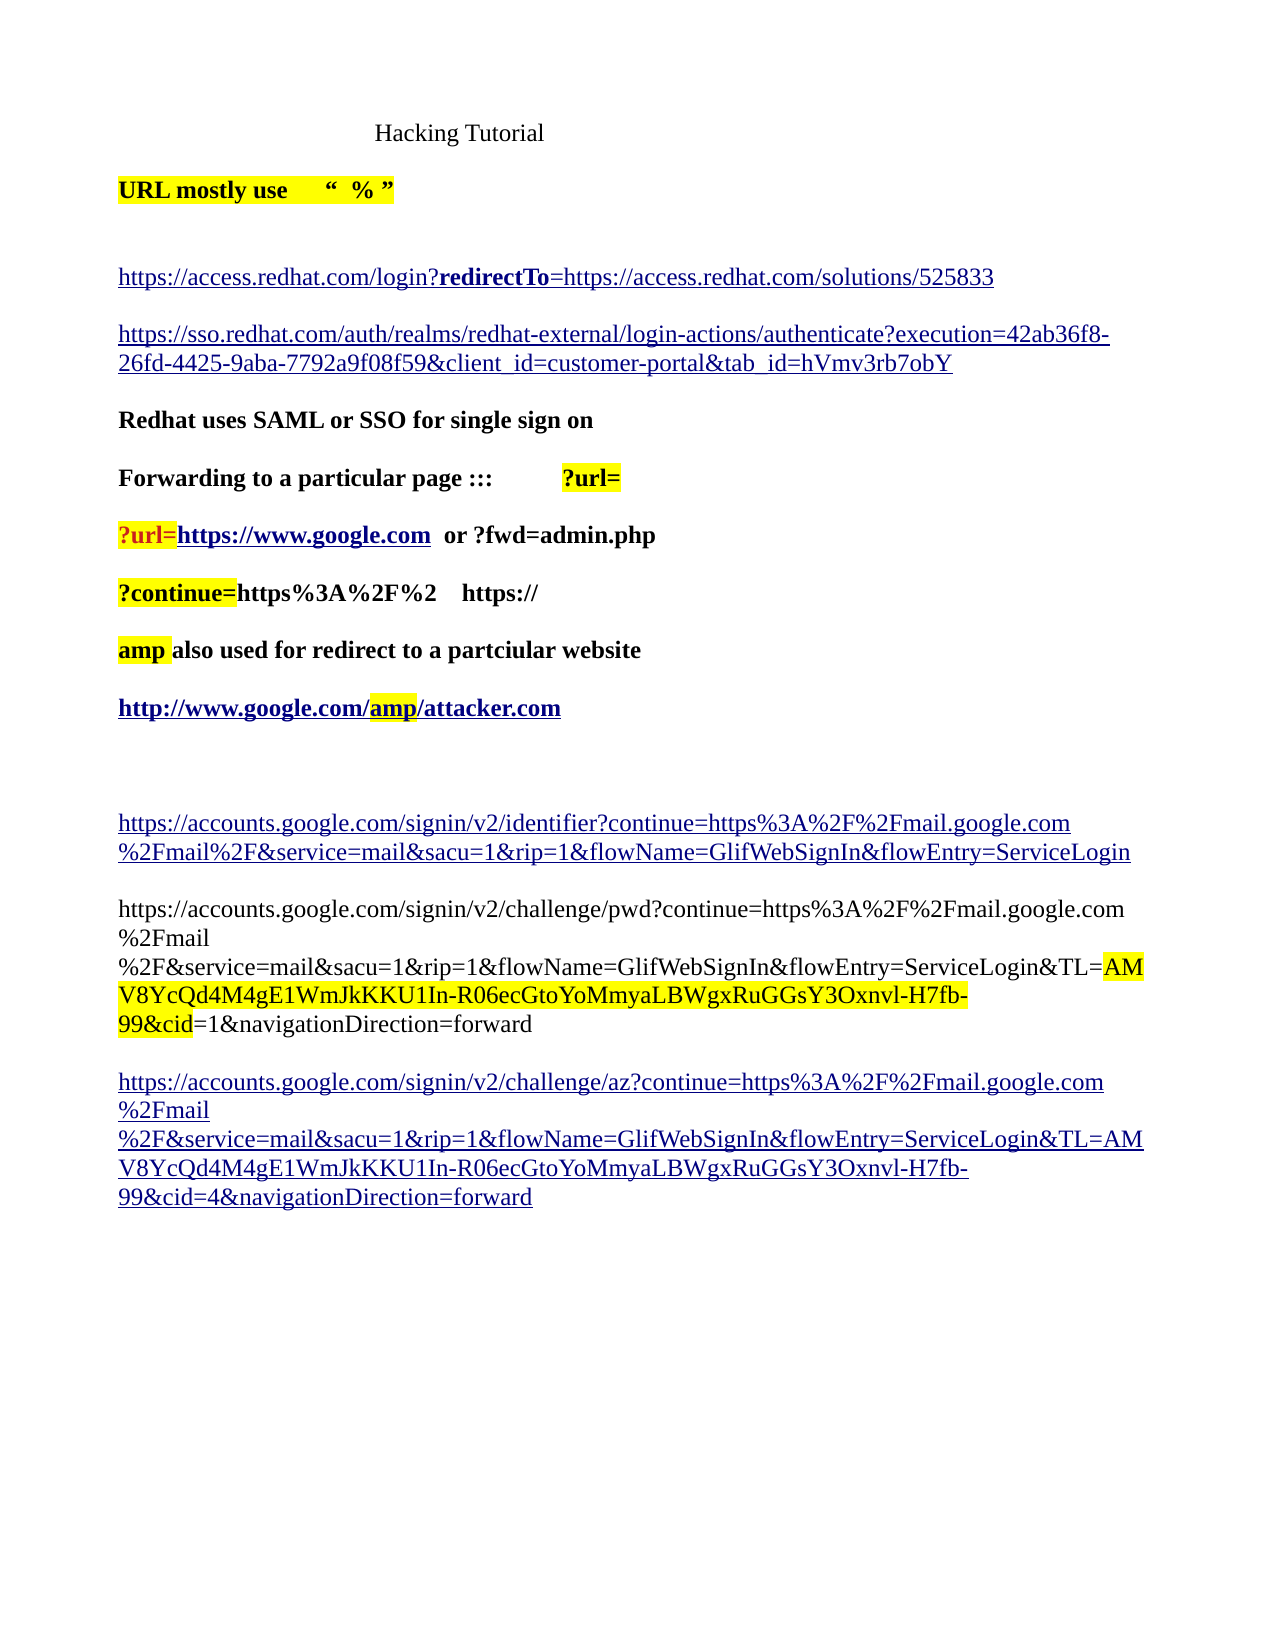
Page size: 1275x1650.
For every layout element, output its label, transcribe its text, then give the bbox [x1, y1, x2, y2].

text https://accounts.google.com/signin/v2/identifier?continue=https%3A%2F%2Fmail.google.com%2Fmail%2F&service=mail&sacu=1&rip=1&flowName=GlifWebSignIn&flowEntry=ServiceLogin [118, 808, 1157, 866]
text https://accounts.google.com/signin/v2/challenge/pwd?continue=https%3A%2F%2Fmail.google.com%2Fmail%2F&service=mail&sacu=1&rip=1&flowName=GlifWebSignIn&flowEntry=ServiceLogin&TL=AMV8YcQd4M4gE1WmJkKKU1In-R06ecGtoYoMmyaLBWgxRuGGsY3Oxnvl-H7fb-99&cid=1&navigationDirection=forward [118, 894, 1157, 1038]
text https://accounts.google.com/signin/v2/challenge/az?continue=https%3A%2F%2Fmail.google.com%2Fmail%2F&service=mail&sacu=1&rip=1&flowName=GlifWebSignIn&flowEntry=ServiceLogin&TL=AMV8YcQd4M4gE1WmJkKKU1In-R06ecGtoYoMmyaLBWgxRuGGsY3Oxnvl-H7fb-99&cid=4&navigationDirection=forward [118, 1067, 1157, 1211]
text URL mostly use “ % ” [118, 176, 1157, 204]
text amp also used for redirect to a partciular website [118, 636, 1157, 664]
text https://access.redhat.com/login?redirectTo=https://access.redhat.com/solutions/525833 [118, 262, 1157, 291]
text http://www.google.com/amp/attacker.com [118, 693, 1157, 722]
text ?continue=https%3A%2F%2 https:// [118, 578, 1157, 607]
text ?url=https://www.google.com or ?fwd=admin.php [118, 521, 1157, 549]
text https://sso.redhat.com/auth/realms/redhat-external/login-actions/authenticate?execution=42ab36f8-26fd-4425-9aba-7792a9f08f59&client_id=customer-portal&tab_id=hVmv3rb7obY [118, 319, 1157, 377]
text Hacking Tutorial [118, 118, 1157, 147]
text Forwarding to a particular page ::: ?url= [118, 463, 1157, 492]
text Redhat uses SAML or SSO for single sign on [118, 406, 1157, 434]
